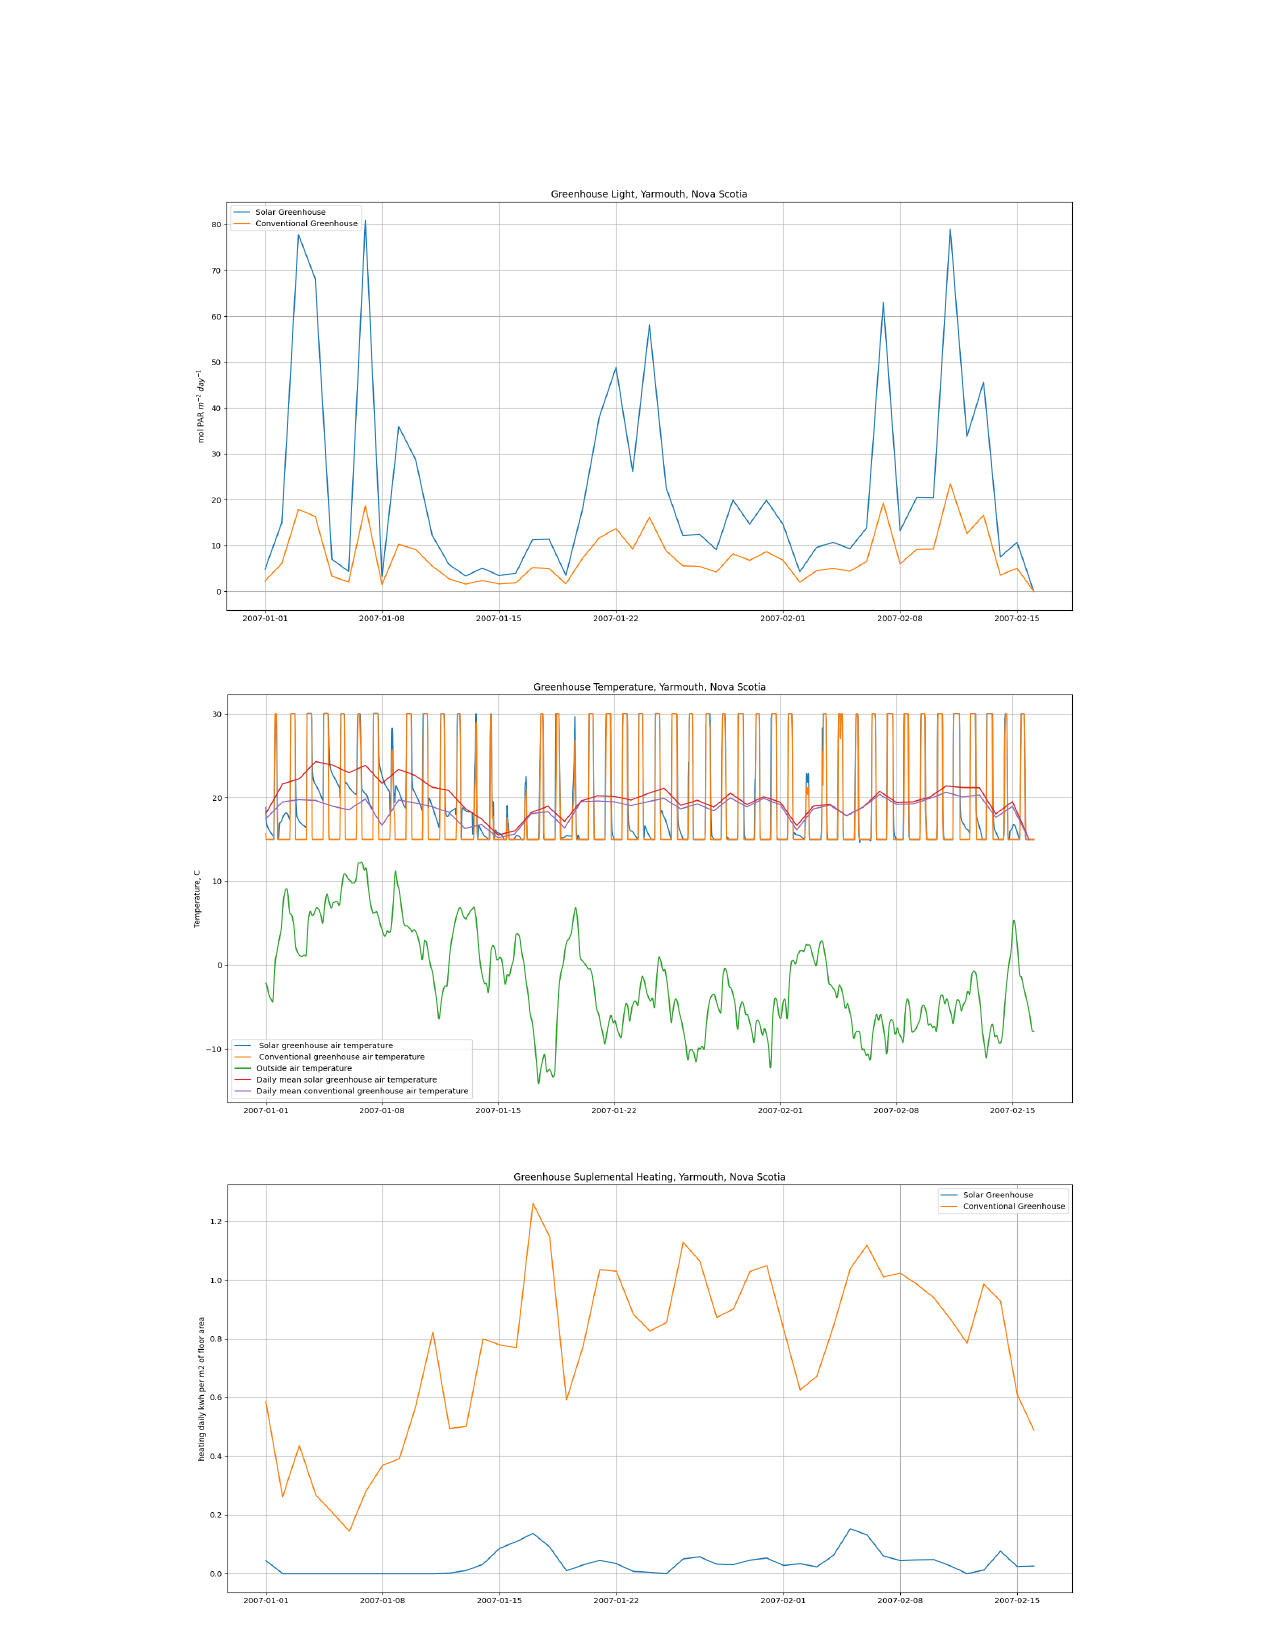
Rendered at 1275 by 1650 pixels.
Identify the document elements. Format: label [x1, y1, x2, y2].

picture [90, 138, 1181, 1650]
